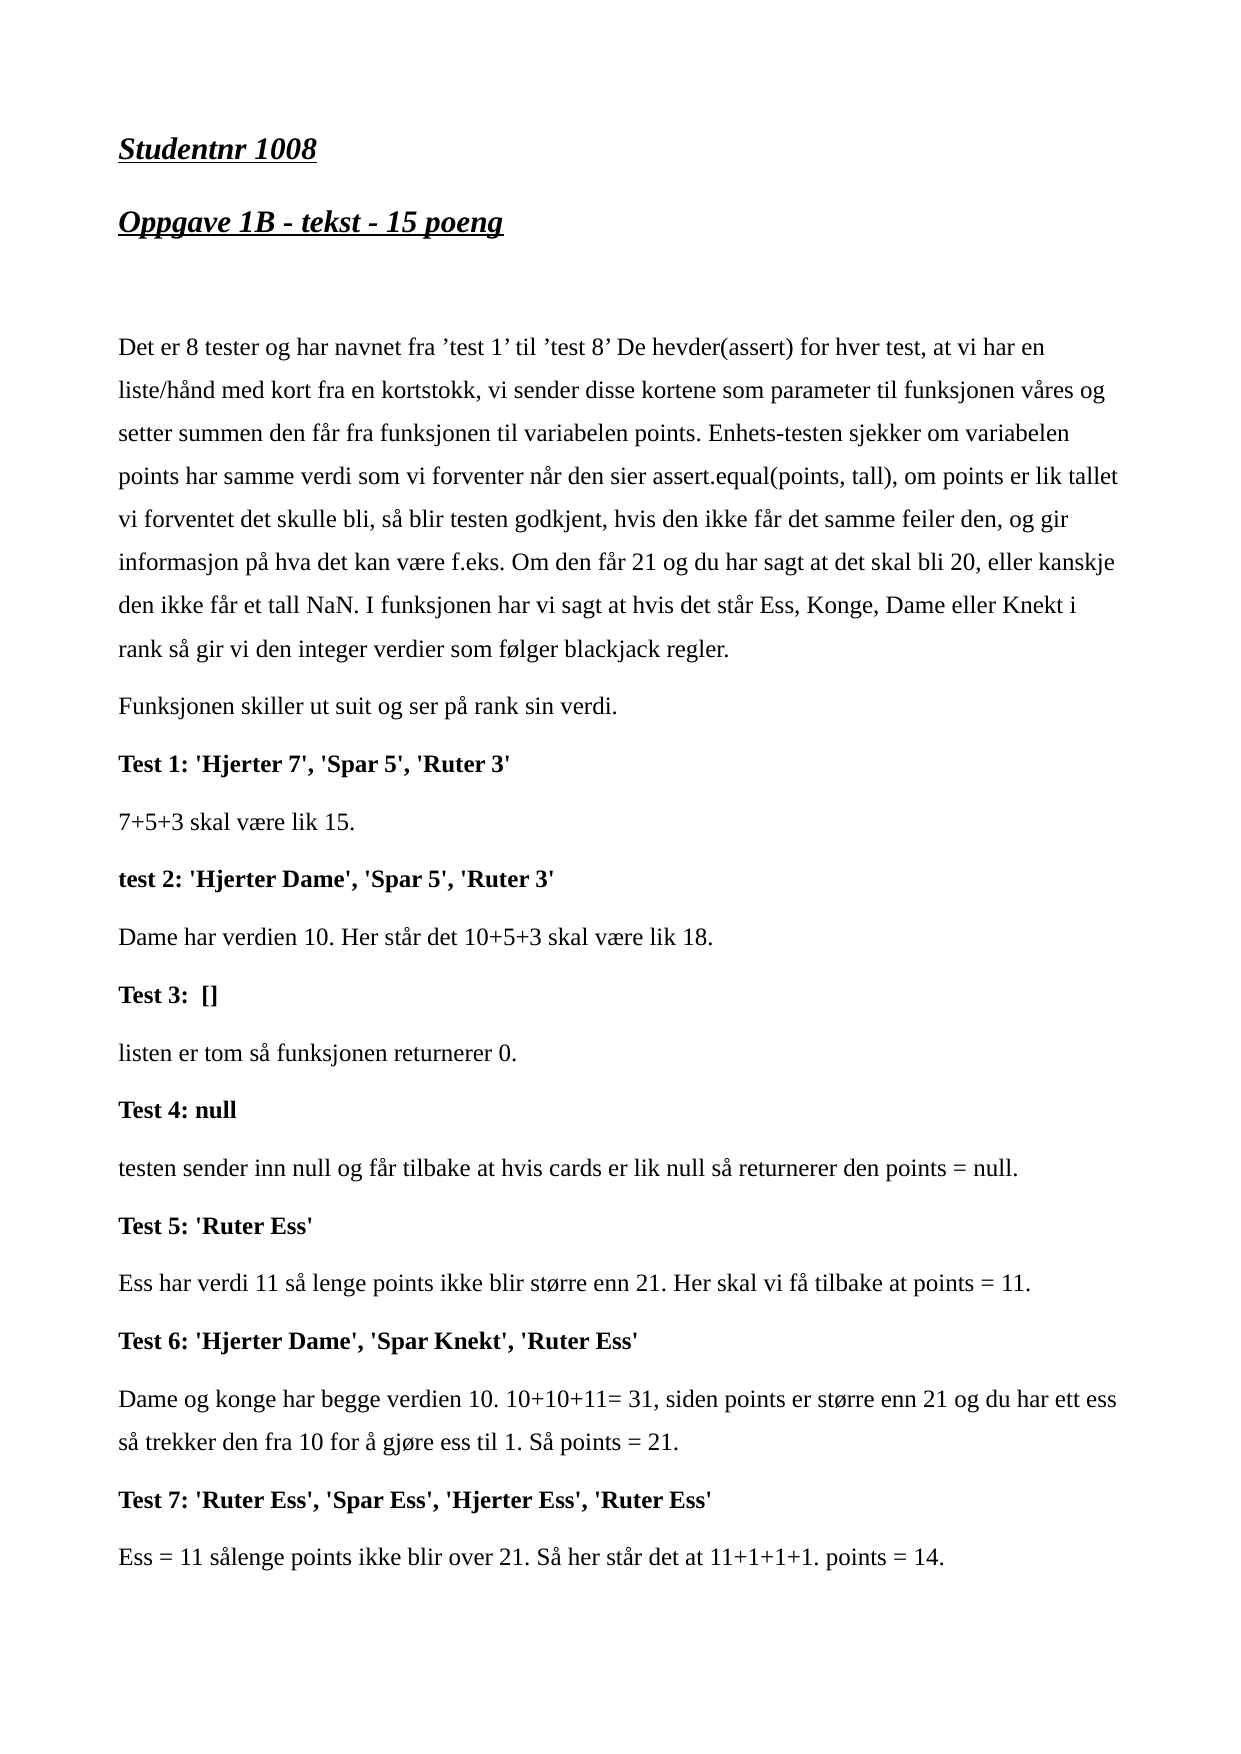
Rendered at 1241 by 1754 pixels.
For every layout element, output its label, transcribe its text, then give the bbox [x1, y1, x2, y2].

text Dame og konge har begge verdien 10. 10+10+11= 31, siden points er større enn 21 og du har ett ess så trekker den fra 10 for å gjøre ess til 1. Så points = 21. [118, 1384, 1122, 1456]
text Funksjonen skiller ut suit og ser på rank sin verdi. [118, 691, 1122, 720]
text Test 3: [] [118, 980, 1122, 1009]
text listen er tom så funksjonen returnerer 0. [118, 1038, 1122, 1066]
subtitle Studentnr 1008 [118, 131, 1122, 167]
text 7+5+3 skal være lik 15. [118, 807, 1122, 836]
text Ess = 11 sålenge points ikke blir over 21. Så her står det at 11+1+1+1. points = 14. [118, 1542, 1122, 1571]
text Test 5: 'Ruter Ess' [118, 1211, 1122, 1239]
text testen sender inn null og får tilbake at hvis cards er lik null så returnerer den points = null. [118, 1153, 1122, 1182]
text Test 1: 'Hjerter 7', 'Spar 5', 'Ruter 3' [118, 749, 1122, 778]
text Test 7: 'Ruter Ess', 'Spar Ess', 'Hjerter Ess', 'Ruter Ess' [118, 1485, 1122, 1513]
text Test 6: 'Hjerter Dame', 'Spar Knekt', 'Ruter Ess' [118, 1326, 1122, 1355]
text test 2: 'Hjerter Dame', 'Spar 5', 'Ruter 3' [118, 864, 1122, 893]
subtitle Oppgave 1B - tekst - 15 poeng [118, 203, 1122, 239]
text Test 4: null [118, 1095, 1122, 1124]
text Dame har verdien 10. Her står det 10+5+3 skal være lik 18. [118, 922, 1122, 951]
text Ess har verdi 11 så lenge points ikke blir større enn 21. Her skal vi få tilbake at points = 11. [118, 1268, 1122, 1297]
text Det er 8 tester og har navnet fra ’test 1’ til ’test 8’ De hevder(assert) for hver test, at vi har en liste/hånd med kort fra en kortstokk, vi sender disse kortene som parameter til funksjonen våres og setter summen den får fra funksjonen til variabelen points. Enhets-testen sjekker om variabelen points har samme verdi som vi forventer når den sier assert.equal(points, tall), om points er lik tallet vi forventet det skulle bli, så blir testen godkjent, hvis den ikke får det samme feiler den, og gir informasjon på hva det kan være f.eks. Om den får 21 og du har sagt at det skal bli 20, eller kanskje den ikke får et tall NaN. I funksjonen har vi sagt at hvis det står Ess, Konge, Dame eller Knekt i rank så gir vi den integer verdier som følger blackjack regler. [118, 332, 1122, 662]
